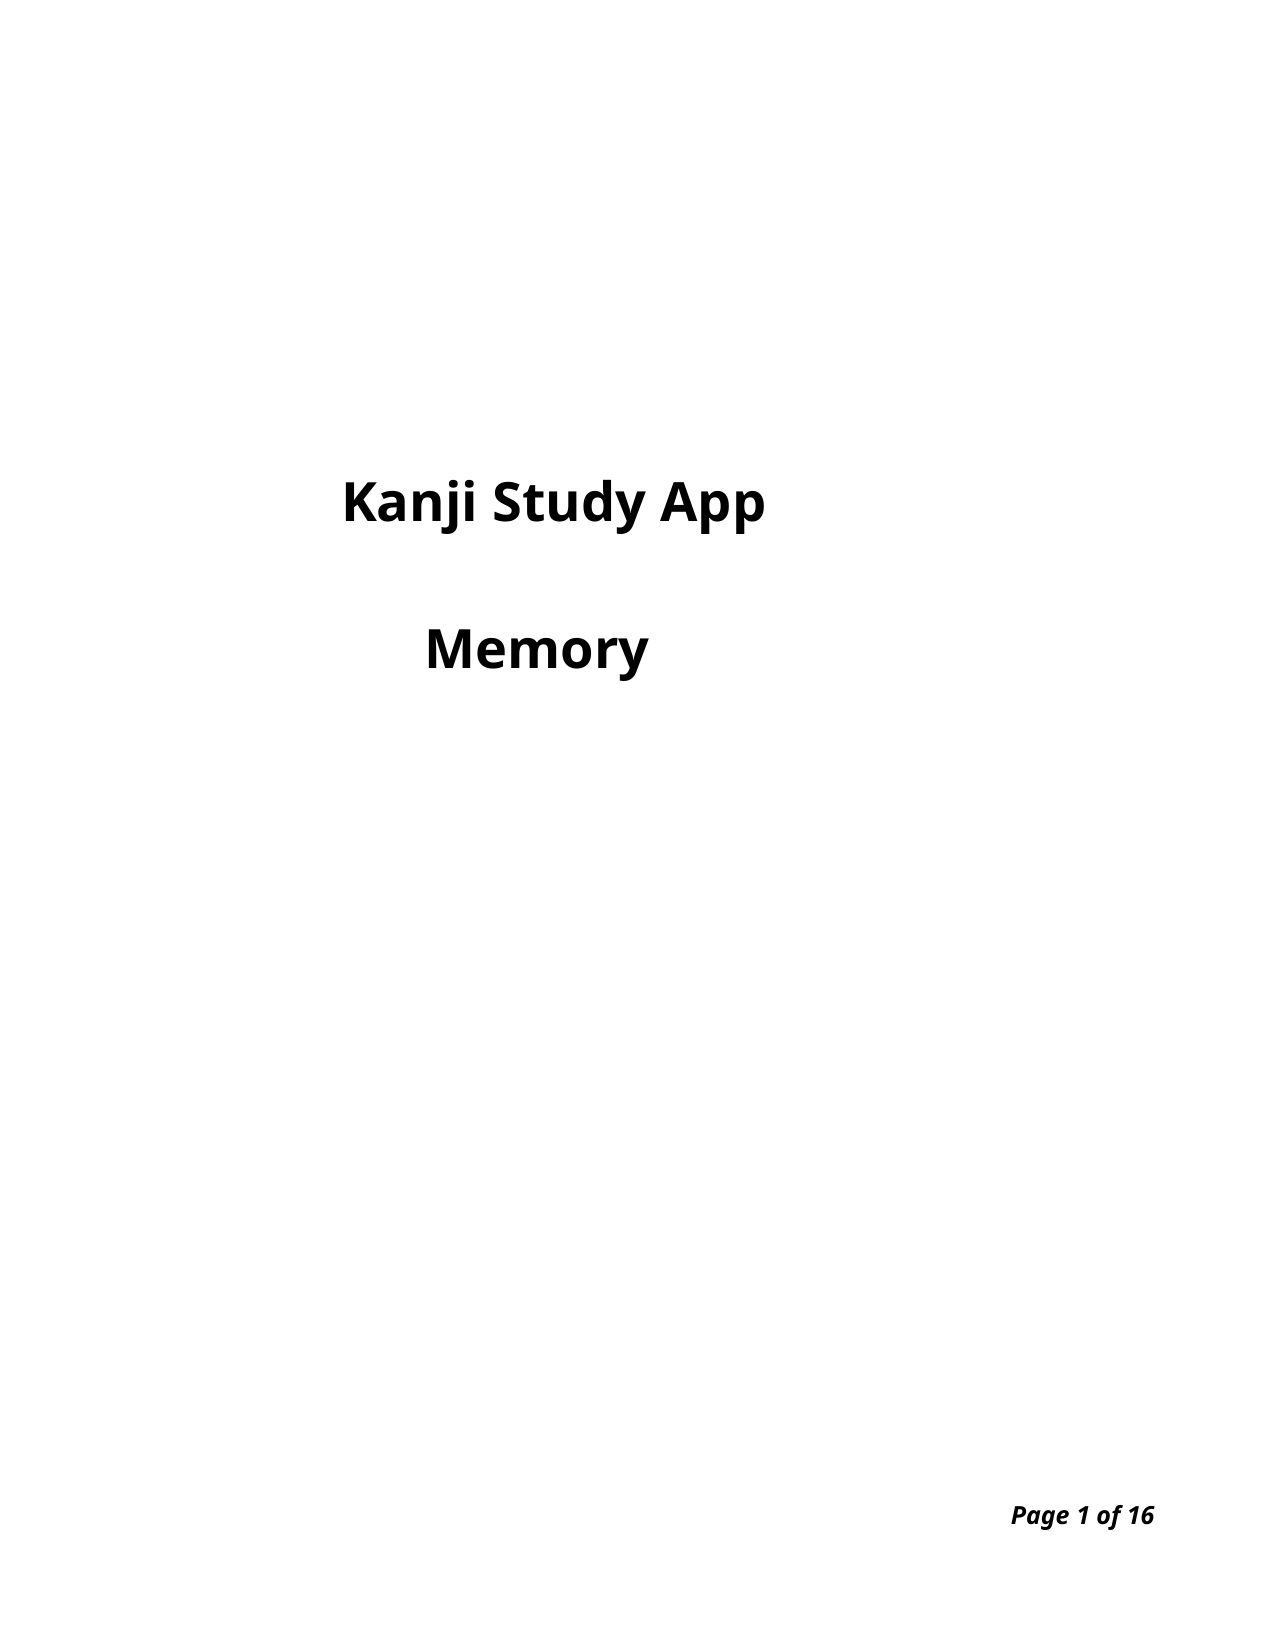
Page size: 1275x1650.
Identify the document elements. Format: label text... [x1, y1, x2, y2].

text Kanji Study App [118, 463, 1157, 537]
text Memory [118, 611, 1157, 684]
